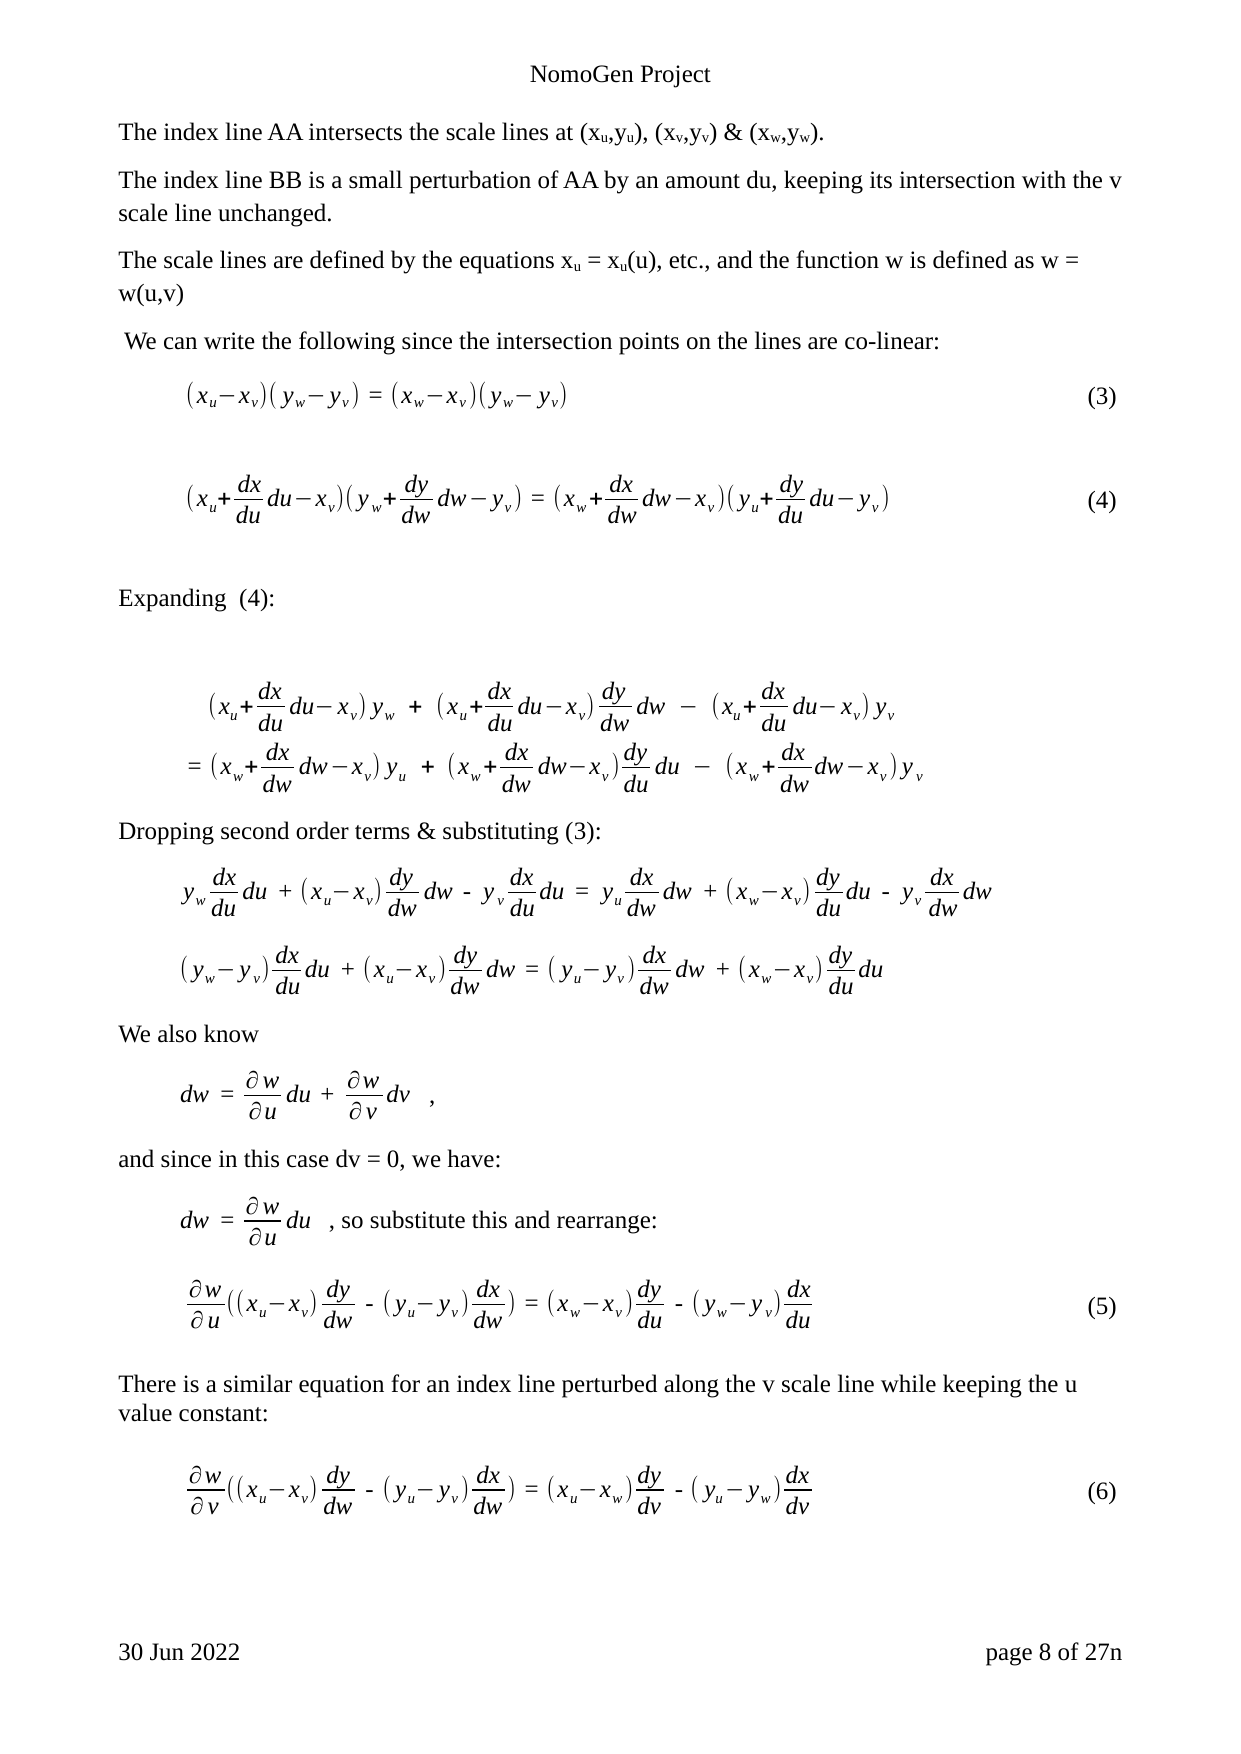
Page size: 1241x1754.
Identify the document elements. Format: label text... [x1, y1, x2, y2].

text The scale lines are defined by the equations xu = xu(u), etc., and the function w is defined as w = w(u,v) [118, 246, 1122, 307]
table_header [118, 465, 1010, 535]
table_header (4) [1010, 465, 1122, 535]
text and since in this case dv = 0, we have: [118, 1144, 1122, 1173]
text The index line BB is a small perturbation of AA by an amount du, keeping its intersection with the v scale line unchanged. [118, 165, 1122, 227]
text Expanding (4): [118, 583, 1122, 612]
text We also know [118, 1019, 1122, 1048]
text There is a similar equation for an index line perturbed along the v scale line while keeping the u value constant: [118, 1369, 1122, 1427]
table_header (3) [1010, 374, 1122, 417]
text Dropping second order terms & substituting (3): [118, 816, 1122, 845]
table_header [118, 1455, 1010, 1526]
text We can write the following since the intersection points on the lines are co-linear: [118, 326, 1122, 355]
text , so substitute this and rearrange: [118, 1192, 1122, 1251]
text , [162, 1067, 1122, 1126]
text The index line AA intersects the scale lines at (xu,yu), (xv,yv) & (xw,yw). [118, 117, 1122, 146]
table_header [118, 374, 1010, 417]
table_header (6) [1010, 1455, 1122, 1526]
table_header (5) [1010, 1270, 1122, 1340]
table_header [118, 1270, 1010, 1340]
